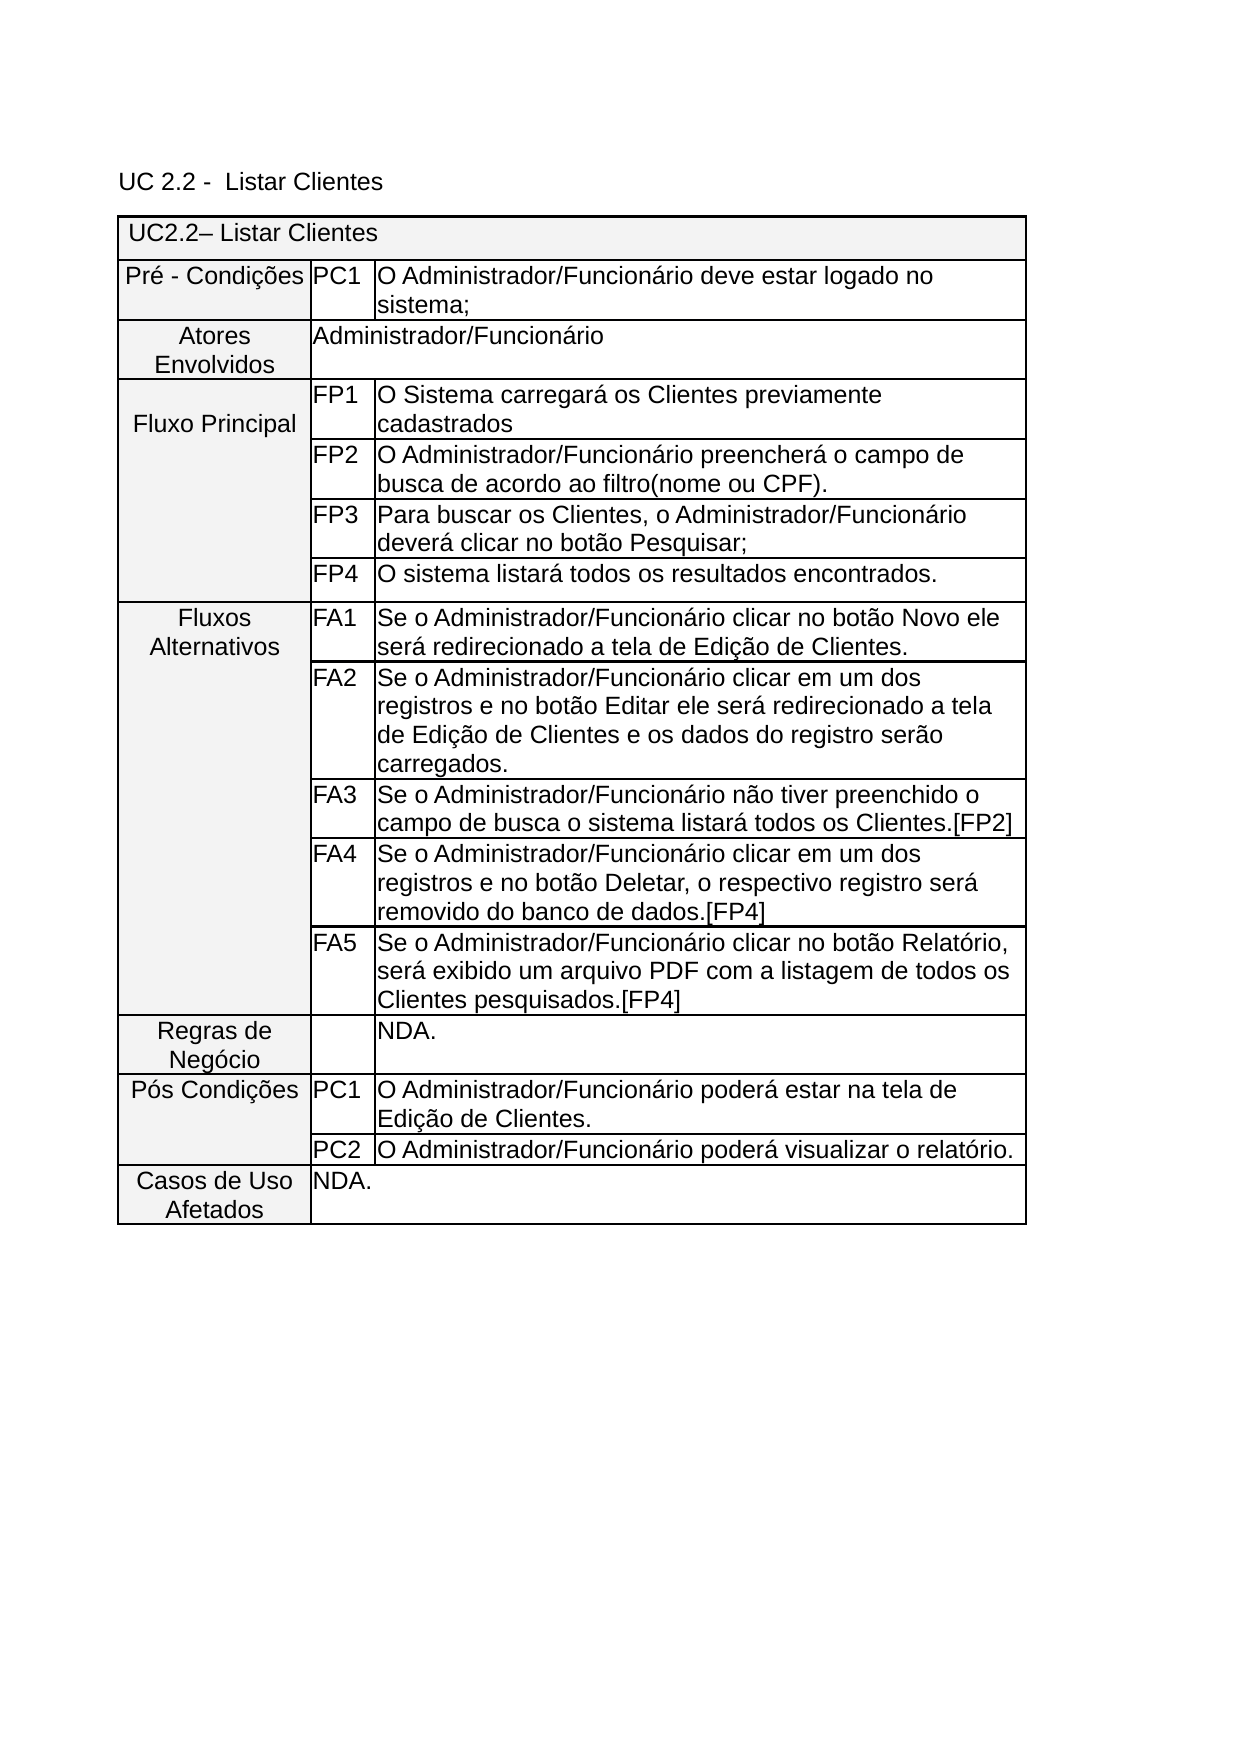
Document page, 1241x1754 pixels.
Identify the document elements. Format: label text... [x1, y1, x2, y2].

table_cell Para buscar os Clientes, o Administrador/Funcionário deverá clicar no botão Pesquisar; [376, 500, 1025, 557]
table_cell Fluxo Principal [119, 380, 310, 601]
table_cell Pós Condições [119, 1075, 310, 1164]
table_cell FA3 [312, 780, 374, 837]
table_cell FA2 [312, 663, 374, 777]
table_cell O sistema listará todos os resultados encontrados. [376, 559, 1025, 601]
table_cell O Administrador/Funcionário preencherá o campo de busca de acordo ao filtro(nome ou CPF). [376, 440, 1025, 497]
table_cell PC1 [312, 261, 374, 319]
table_cell [312, 1016, 374, 1073]
table_cell O Administrador/Funcionário deve estar logado no sistema; [376, 261, 1025, 319]
table_cell Pré - Condições [119, 261, 310, 319]
table_cell Regras de Negócio [119, 1016, 310, 1073]
table_cell FP4 [312, 559, 374, 601]
table_cell FA4 [312, 839, 374, 925]
table_cell Casos de Uso Afetados [119, 1166, 310, 1223]
table_cell Se o Administrador/Funcionário não tiver preenchido o campo de busca o sistema listará todos os Clientes.[FP2] [376, 780, 1025, 837]
text UC 2.2 - Listar Clientes [118, 167, 1122, 196]
table_cell PC1 [312, 1075, 374, 1133]
table_cell NDA. [312, 1166, 1025, 1223]
table_cell FP1 [312, 380, 374, 438]
table_cell Se o Administrador/Funcionário clicar no botão Novo ele será redirecionado a tela de Edição de Clientes. [376, 603, 1025, 660]
table_cell NDA. [376, 1016, 1025, 1073]
table_cell Se o Administrador/Funcionário clicar em um dos registros e no botão Deletar, o respectivo registro será removido do banco de dados.[FP4] [376, 839, 1025, 925]
table_cell FA1 [312, 603, 374, 660]
table_cell Atores Envolvidos [119, 321, 310, 378]
table_cell FP2 [312, 440, 374, 497]
table_header UC2.2– Listar Clientes [119, 218, 1025, 259]
table_cell O Sistema carregará os Clientes previamente cadastrados [376, 380, 1025, 438]
table_cell Se o Administrador/Funcionário clicar em um dos registros e no botão Editar ele será redirecionado a tela de Edição de Clientes e os dados do registro serão carregados. [376, 663, 1025, 777]
table_cell FP3 [312, 500, 374, 557]
table_cell FA5 [312, 928, 374, 1014]
table_cell Fluxos Alternativos [119, 603, 310, 1014]
table_cell Se o Administrador/Funcionário clicar no botão Relatório, será exibido um arquivo PDF com a listagem de todos os Clientes pesquisados.[FP4] [376, 928, 1025, 1014]
table_cell Administrador/Funcionário [312, 321, 1025, 378]
table_cell O Administrador/Funcionário poderá estar na tela de Edição de Clientes. [376, 1075, 1025, 1133]
table_cell PC2 [312, 1135, 374, 1164]
table_cell O Administrador/Funcionário poderá visualizar o relatório. [376, 1135, 1025, 1164]
